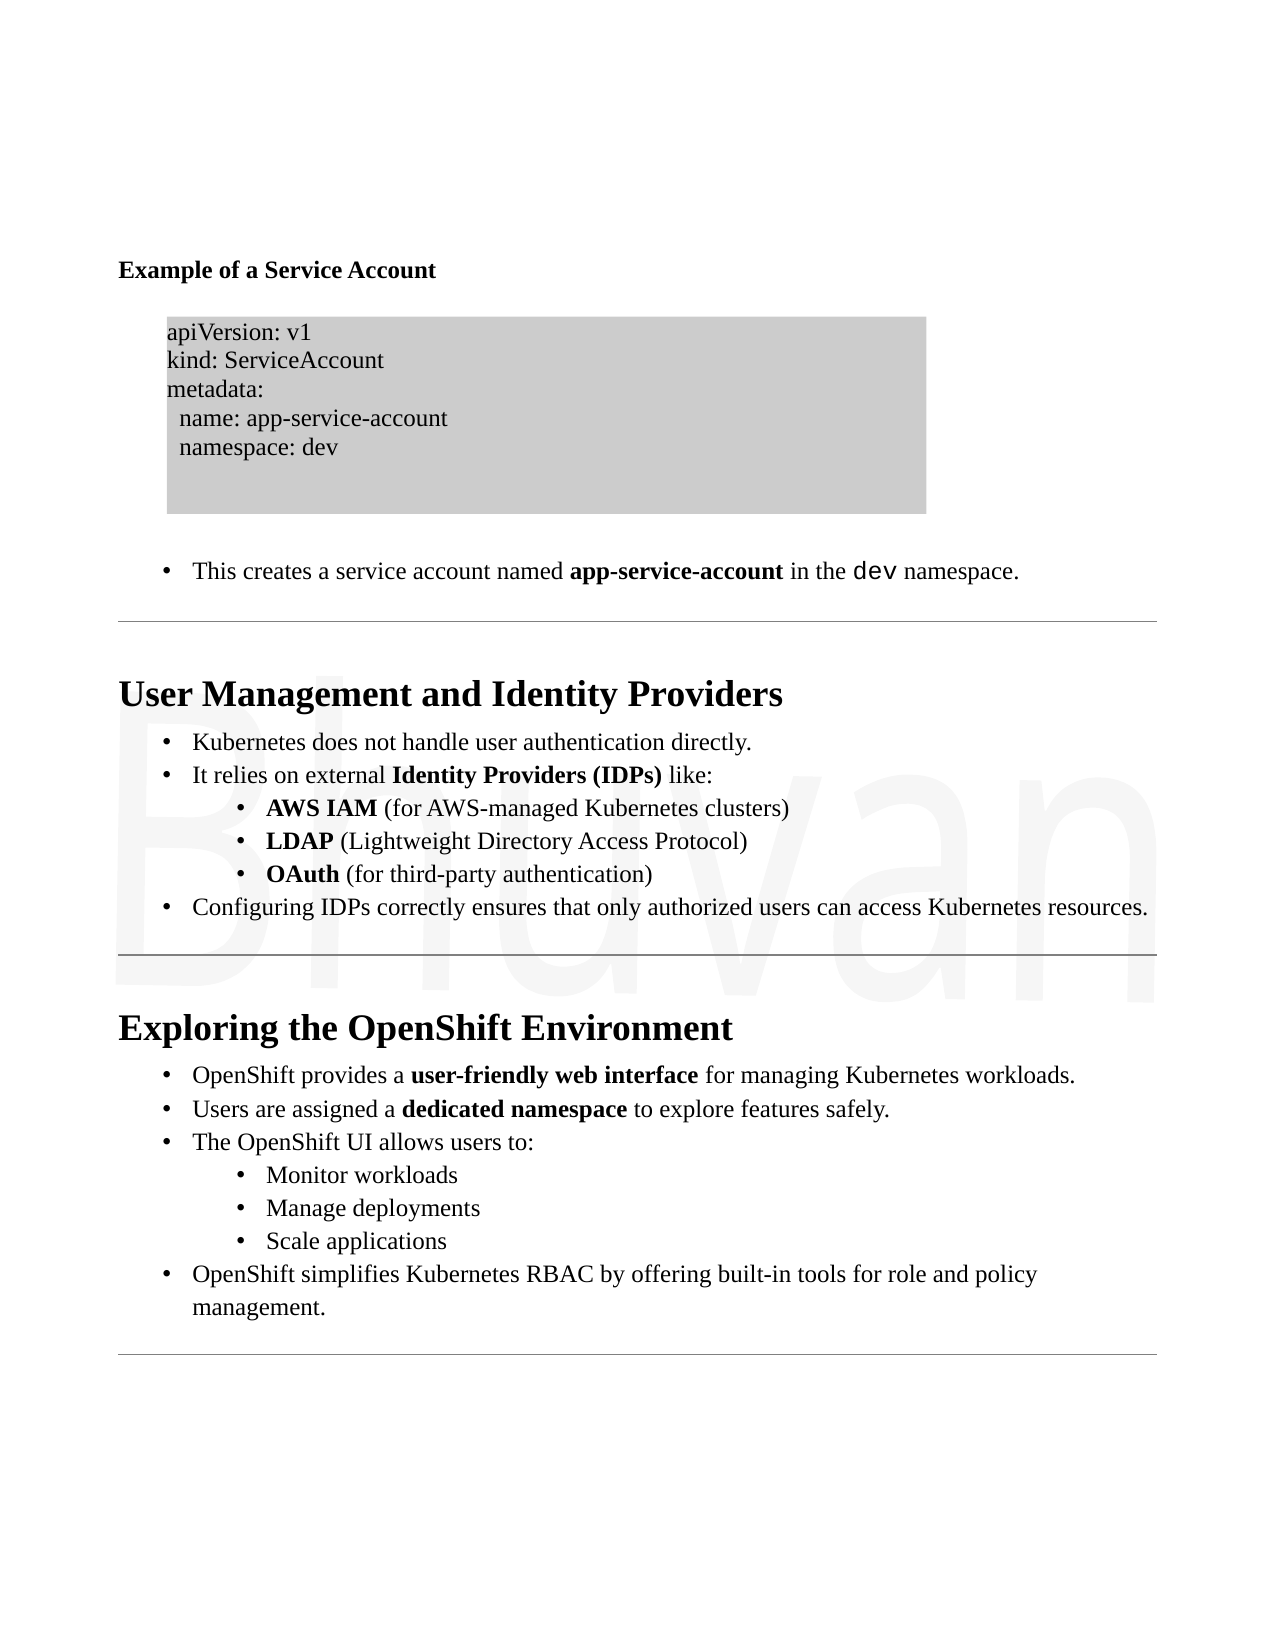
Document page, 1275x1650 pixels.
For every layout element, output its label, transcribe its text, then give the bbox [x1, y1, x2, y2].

list AWS IAM (for AWS-managed Kubernetes clusters) [349, 796, 421, 822]
list It relies on external Identity Providers (IDPs) like: [162, 760, 236, 789]
list AWS IAM (for AWS-managed Kubernetes clusters) [701, 793, 788, 822]
list OAuth (for third-party authentication) [451, 859, 500, 888]
list Configuring IDPs correctly ensures that only authorized users can access Kubernetes resources. [638, 892, 705, 921]
list LDAP (Lightweight Directory Access Protocol) [640, 826, 687, 855]
list LDAP (Lightweight Directory Access Protocol) [341, 826, 424, 855]
list Kubernetes does not handle user authentication directly. [162, 727, 234, 756]
list AWS IAM (for AWS-managed Kubernetes clusters) [243, 793, 314, 822]
list OAuth (for third-party authentication) [340, 859, 424, 888]
subtitle Example of a Service Account [118, 255, 1157, 284]
list It relies on external Identity Providers (IDPs) like: [263, 760, 314, 789]
list Monitor workloads [236, 1160, 1157, 1188]
list OAuth (for third-party authentication) [639, 859, 696, 888]
list LDAP (Lightweight Directory Access Protocol) [451, 826, 500, 855]
list AWS IAM (for AWS-managed Kubernetes clusters) [443, 793, 501, 822]
list Manage deployments [236, 1193, 1157, 1221]
subtitle User Management and Identity Providers [118, 672, 1157, 715]
list OAuth (for third-party authentication) [527, 859, 612, 888]
list Configuring IDPs correctly ensures that only authorized users can access Kubernetes resources. [779, 892, 846, 921]
list OAuth (for third-party authentication) [261, 859, 312, 888]
list LDAP (Lightweight Directory Access Protocol) [1048, 826, 1129, 855]
list LDAP (Lightweight Directory Access Protocol) [799, 826, 941, 855]
list OAuth (for third-party authentication) [789, 859, 941, 888]
list AWS IAM (for AWS-managed Kubernetes clusters) [809, 793, 936, 822]
list Configuring IDPs correctly ensures that only authorized users can access Kubernetes resources. [1045, 892, 1129, 921]
list LDAP (Lightweight Directory Access Protocol) [528, 826, 612, 855]
list Configuring IDPs correctly ensures that only authorized users can access Kubernetes resources. [864, 892, 940, 921]
list LDAP (Lightweight Directory Access Protocol) [236, 826, 313, 855]
list Kubernetes does not handle user authentication directly. [259, 727, 315, 756]
list Configuring IDPs correctly ensures that only authorized users can access Kubernetes resources. [527, 892, 611, 921]
list Configuring IDPs correctly ensures that only authorized users can access Kubernetes resources. [162, 892, 240, 921]
list OAuth (for third-party authentication) [1045, 859, 1129, 888]
list The OpenShift UI allows users to: [162, 1127, 1157, 1155]
list OpenShift simplifies Kubernetes RBAC by offering built-in tools for role and policy management. [162, 1259, 1157, 1321]
list Configuring IDPs correctly ensures that only authorized users can access Kubernetes resources. [339, 892, 424, 921]
list Kubernetes does not handle user authentication directly. [342, 727, 1157, 756]
list OAuth (for third-party authentication) [717, 859, 769, 888]
list OAuth (for third-party authentication) [967, 859, 1018, 888]
list It relies on external Identity Providers (IDPs) like: [341, 760, 1157, 789]
list AWS IAM (for AWS-managed Kubernetes clusters) [529, 793, 613, 822]
list AWS IAM (for AWS-managed Kubernetes clusters) [955, 793, 1019, 822]
list Scale applications [236, 1226, 1157, 1254]
list This creates a service account named app-service-account in the dev namespace. [162, 556, 1157, 587]
list LDAP (Lightweight Directory Access Protocol) [709, 826, 778, 855]
subtitle Exploring the OpenShift Environment [118, 1005, 1157, 1048]
list AWS IAM (for AWS-managed Kubernetes clusters) [640, 793, 678, 822]
list LDAP (Lightweight Directory Access Protocol) [967, 826, 1018, 855]
list OpenShift provides a user-friendly web interface for managing Kubernetes workloads. [162, 1061, 1157, 1089]
list Users are assigned a dedicated namespace to explore features safely. [162, 1094, 1157, 1122]
